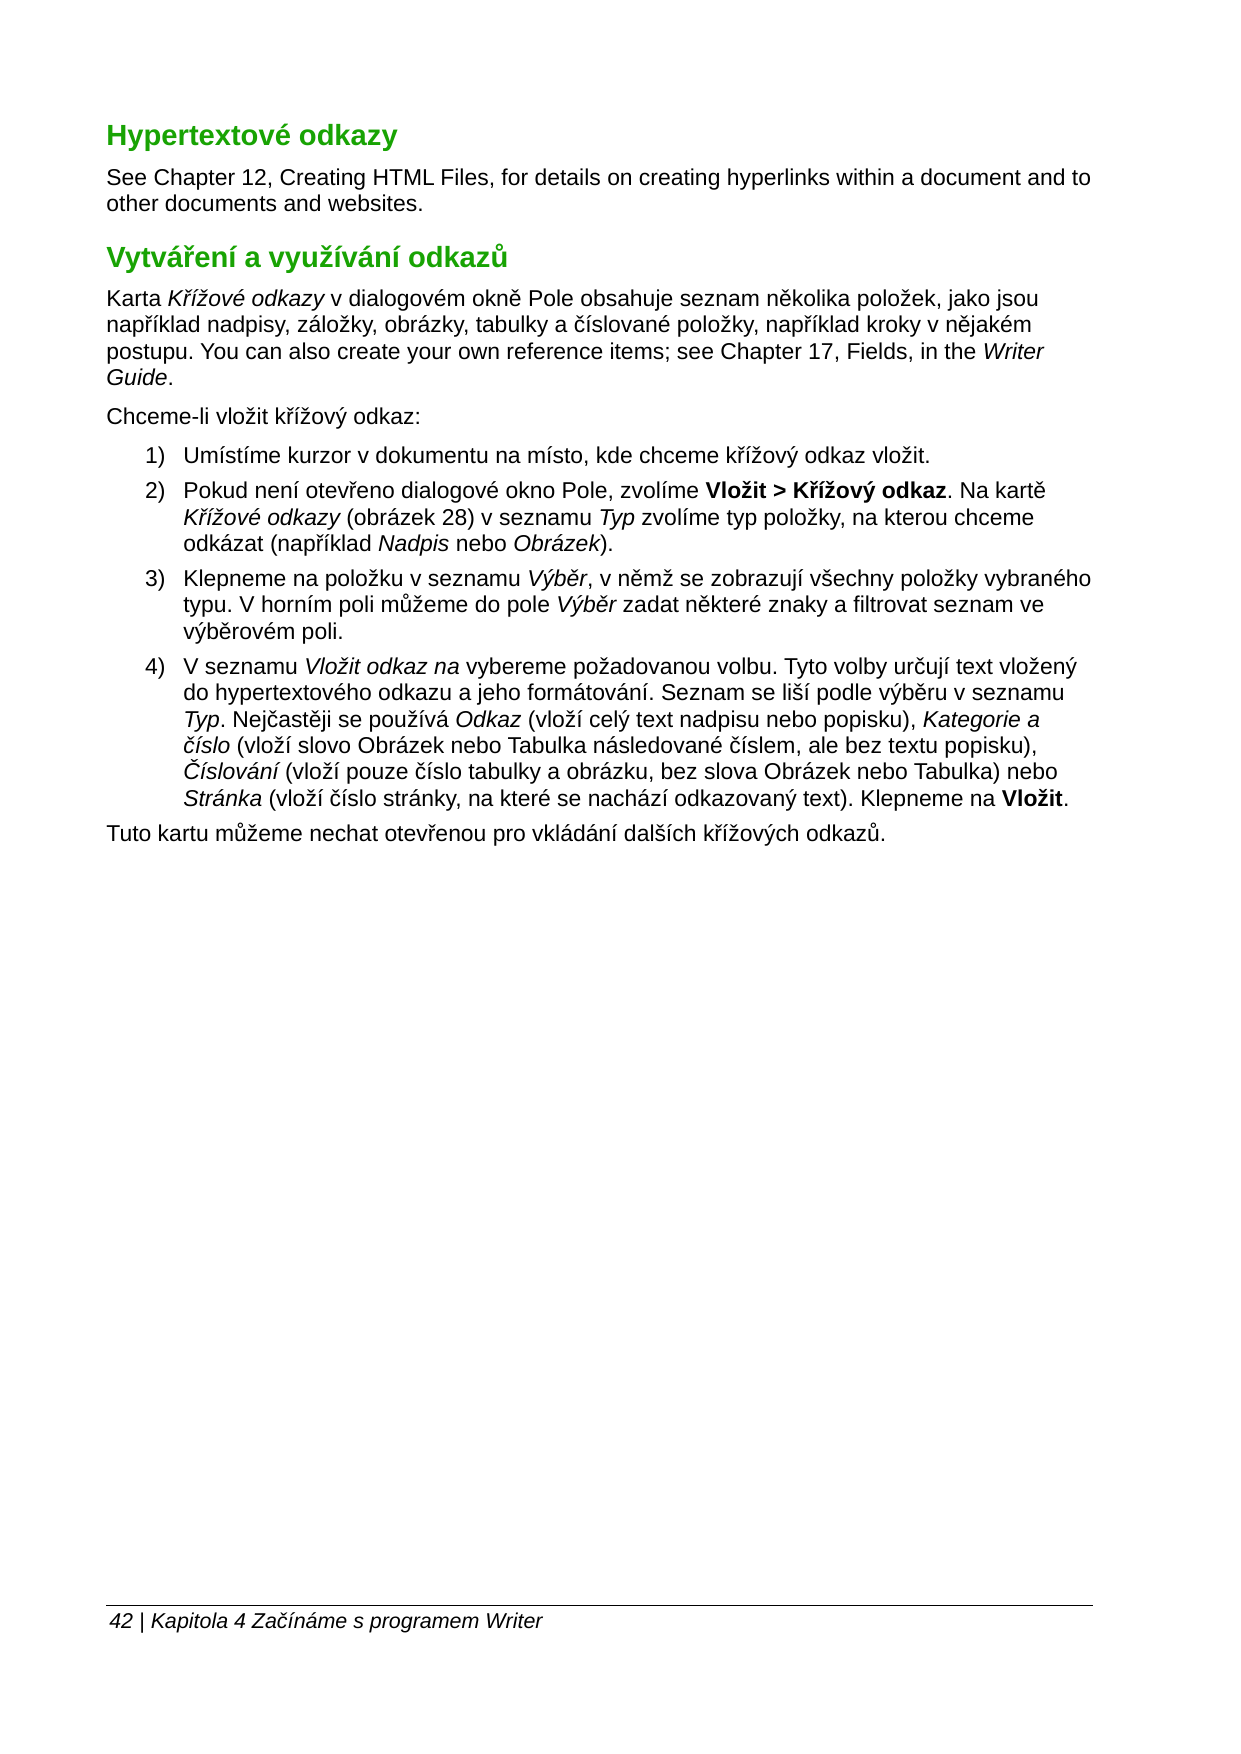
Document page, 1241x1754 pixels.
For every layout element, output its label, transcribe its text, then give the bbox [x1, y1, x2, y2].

text See Chapter 12, Creating HTML Files, for details on creating hyperlinks within a document and to other documents and websites. [106, 163, 1093, 216]
list Chceme-li vložit křížový odkaz: [106, 403, 1093, 429]
subtitle Vytváření a využívání odkazů [106, 240, 1093, 273]
subtitle Hypertextové odkazy [106, 118, 1093, 152]
list Klepneme na položku v seznamu Výběr, v němž se zobrazují všechny položky vybraného typu. V horním poli můžeme do pole Výběr zadat některé znaky a filtrovat seznam ve výběrovém poli. [165, 565, 1093, 644]
text Tuto kartu můžeme nechat otevřenou pro vkládání dalších křížových odkazů. [106, 820, 1093, 846]
list Umístíme kurzor v dokumentu na místo, kde chceme křížový odkaz vložit. [165, 442, 1093, 468]
list V seznamu Vložit odkaz na vybereme požadovanou volbu. Tyto volby určují text vložený do hypertextového odkazu a jeho formátování. Seznam se liší podle výběru v seznamu Typ. Nejčastěji se používá Odkaz (vloží celý text nadpisu nebo popisku), Kategorie a číslo (vloží slovo Obrázek nebo Tabulka následované číslem, ale bez textu popisku), Číslování (vloží pouze číslo tabulky a obrázku, bez slova Obrázek nebo Tabulka) nebo Stránka (vloží číslo stránky, na které se nachází odkazovaný text). Klepneme na Vložit. [165, 653, 1093, 811]
list Pokud není otevřeno dialogové okno Pole, zvolíme Vložit > Křížový odkaz. Na kartě Křížové odkazy (obrázek 28) v seznamu Typ zvolíme typ položky, na kterou chceme odkázat (například Nadpis nebo Obrázek). [165, 477, 1093, 556]
text Karta Křížové odkazy v dialogovém okně Pole obsahuje seznam několika položek, jako jsou například nadpisy, záložky, obrázky, tabulky a číslované položky, například kroky v nějakém postupu. You can also create your own reference items; see Chapter 17, Fields, in the Writer Guide. [106, 285, 1093, 391]
